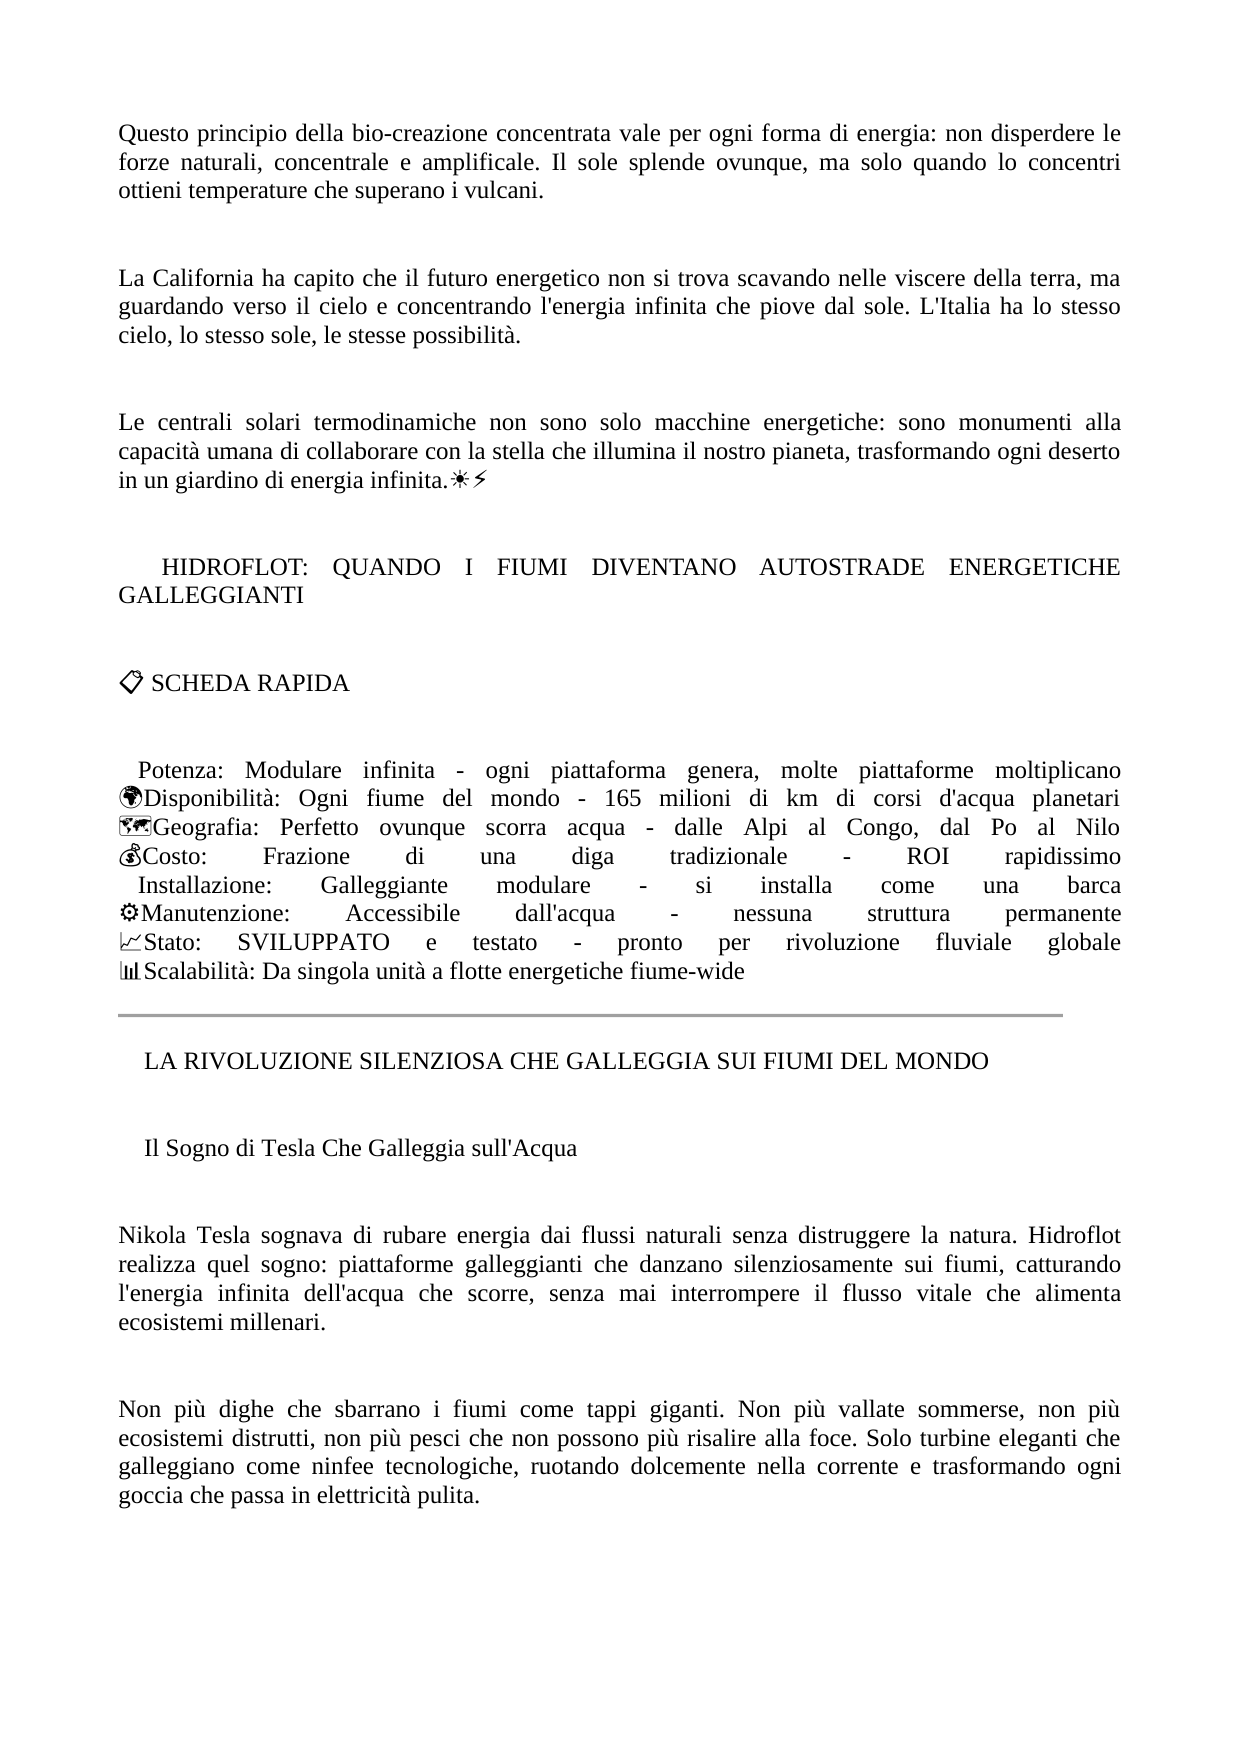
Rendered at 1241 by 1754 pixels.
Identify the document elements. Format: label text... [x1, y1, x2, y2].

text La California ha capito che il futuro energetico non si trova scavando nelle viscere della terra, ma guardando verso il cielo e concentrando l'energia infinita che piove dal sole. L'Italia ha lo stesso cielo, lo stesso sole, le stesse possibilità. [118, 263, 1122, 349]
text Questo principio della bio-creazione concentrata vale per ogni forma di energia: non disperdere le forze naturali, concentrale e amplificale. Il sole splende ovunque, ma solo quando lo concentri ottieni temperature che superano i vulcani. [118, 118, 1122, 204]
text Non più dighe che sbarrano i fiumi come tappi giganti. Non più vallate sommerse, non più ecosistemi distrutti, non più pesci che non possono più risalire alla foce. Solo turbine eleganti che galleggiano come ninfee tecnologiche, ruotando dolcemente nella corrente e trasformando ogni goccia che passa in elettricità pulita. [118, 1394, 1122, 1509]
text Le centrali solari termodinamiche non sono solo macchine energetiche: sono monumenti alla capacità umana di collaborare con la stella che illumina il nostro pianeta, trasformando ogni deserto in un giardino di energia infinita.☀️⚡ [118, 407, 1122, 493]
subtitle 🌊 HIDROFLOT: QUANDO I FIUMI DIVENTANO AUTOSTRADE ENERGETICHE GALLEGGIANTI [118, 552, 1122, 609]
text 🔋Potenza: Modulare infinita - ogni piattaforma genera, molte piattaforme moltiplicano 🌍Disponibilità: Ogni fiume del mondo - 165 milioni di km di corsi d'acqua planetari 🗺️Geografia: Perfetto ovunque scorra acqua - dalle Alpi al Congo, dal Po al Nilo 💰Costo: Frazione di una diga tradizionale - ROI rapidissimo 🔧Installazione: Galleggiante modulare - si installa come una barca ⚙️Manutenzione: Accessibile dall'acqua - nessuna struttura permanente 📈Stato: SVILUPPATO e testato - pronto per rivoluzione fluviale globale 📊Scalabilità: Da singola unità a flotte energetiche fiume-wide [118, 755, 1122, 985]
subtitle 🚤 Il Sogno di Tesla Che Galleggia sull'Acqua [118, 1133, 1122, 1162]
text Nikola Tesla sognava di rubare energia dai flussi naturali senza distruggere la natura. Hidroflot realizza quel sogno: piattaforme galleggianti che danzano silenziosamente sui fiumi, catturando l'energia infinita dell'acqua che scorre, senza mai interrompere il flusso vitale che alimenta ecosistemi millenari. [118, 1221, 1122, 1336]
subtitle 📋 SCHEDA RAPIDA [118, 668, 1122, 696]
subtitle 📖 LA RIVOLUZIONE SILENZIOSA CHE GALLEGGIA SUI FIUMI DEL MONDO [118, 1046, 1122, 1075]
